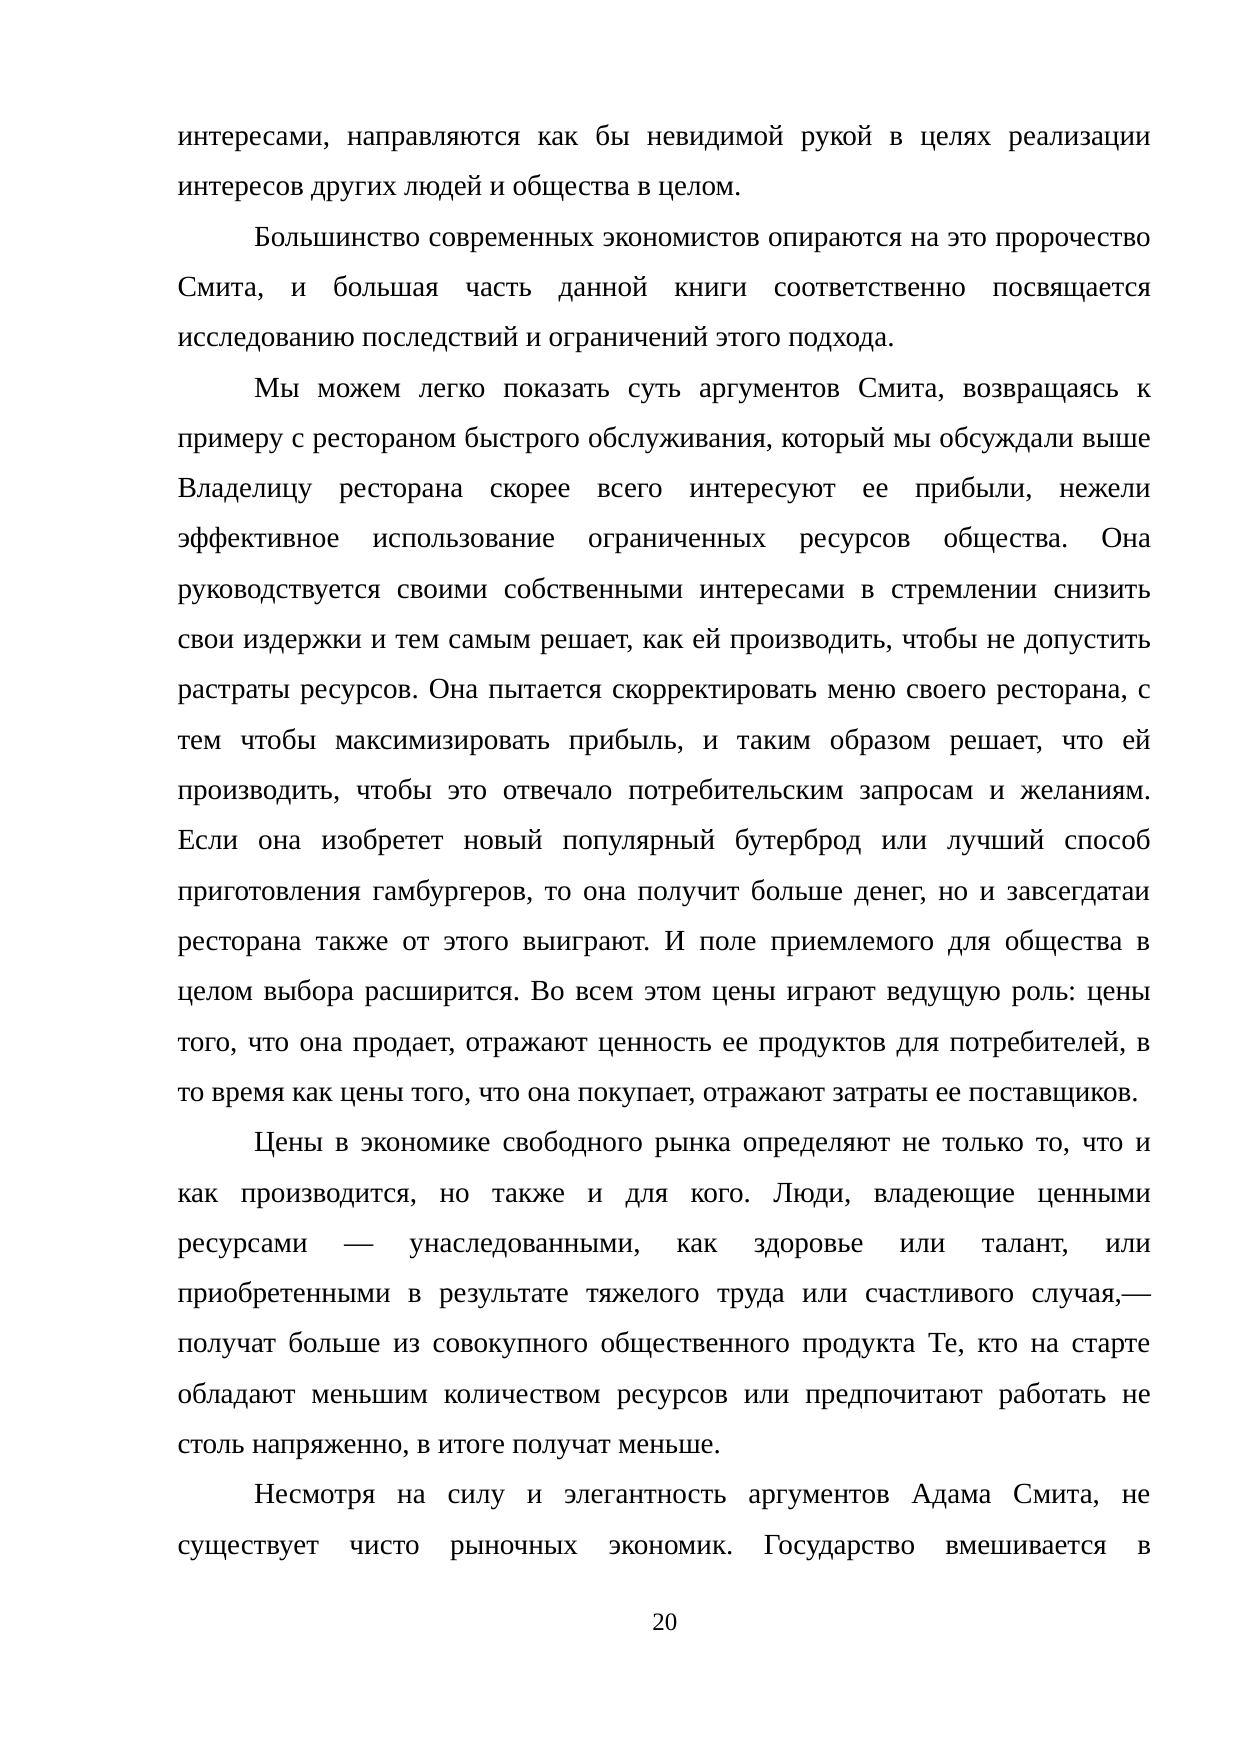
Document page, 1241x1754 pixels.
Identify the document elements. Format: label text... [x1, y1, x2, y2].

text Мы можем легко показать суть аргументов Смита, возвращаясь к примеру с рестораном быстрого обслуживания, который мы обсуждали выше Владелицу ресторана скорее всего интересуют ее прибыли, нежели эффективное использование ограниченных ресурсов общества. Она руководствуется своими собственными интересами в стремлении снизить свои издержки и тем самым решает, как ей производить, чтобы не допустить растраты ресурсов. Она пытается скорректировать меню своего ресторана, с тем чтобы максимизировать прибыль, и таким образом решает, что ей производить, чтобы это отвечало потребительским запросам и желаниям. Если она изобретет новый популярный бутерброд или лучший способ приготовления гамбургеров, то она получит больше денег, но и завсегдатаи ресторана также от этого выиграют. И поле приемлемого для общества в целом выбора расширится. Во всем этом цены играют ведущую роль: цены того, что она продает, отражают ценность ее продуктов для потребителей, в то время как цены того, что она покупает, отражают затраты ее поставщиков. [177, 370, 1152, 1108]
text Большинство современных экономистов опираются на это пророчество Смита, и большая часть данной книги соответственно посвящается исследованию последствий и ограничений этого подхода. [177, 219, 1152, 353]
text Несмотря на силу и элегантность аргументов Адама Смита, не существует чисто рыночных экономик. Государство вмешивается в [177, 1477, 1152, 1560]
text интересами, направляются как бы невидимой рукой в целях реализации интересов других людей и общества в целом. [177, 118, 1152, 202]
text Цены в экономике свободного рынка определяют не только то, что и как производится, но также и для кого. Люди, владеющие ценными ресурсами — унаследованными, как здоровье или талант, или приобретенными в результате тяжелого труда или счастливого случая,— получат больше из совокупного общественного продукта Те, кто на старте обладают меньшим количеством ресурсов или предпочитают работать не столь напряженно, в итоге получат меньше. [177, 1124, 1152, 1460]
